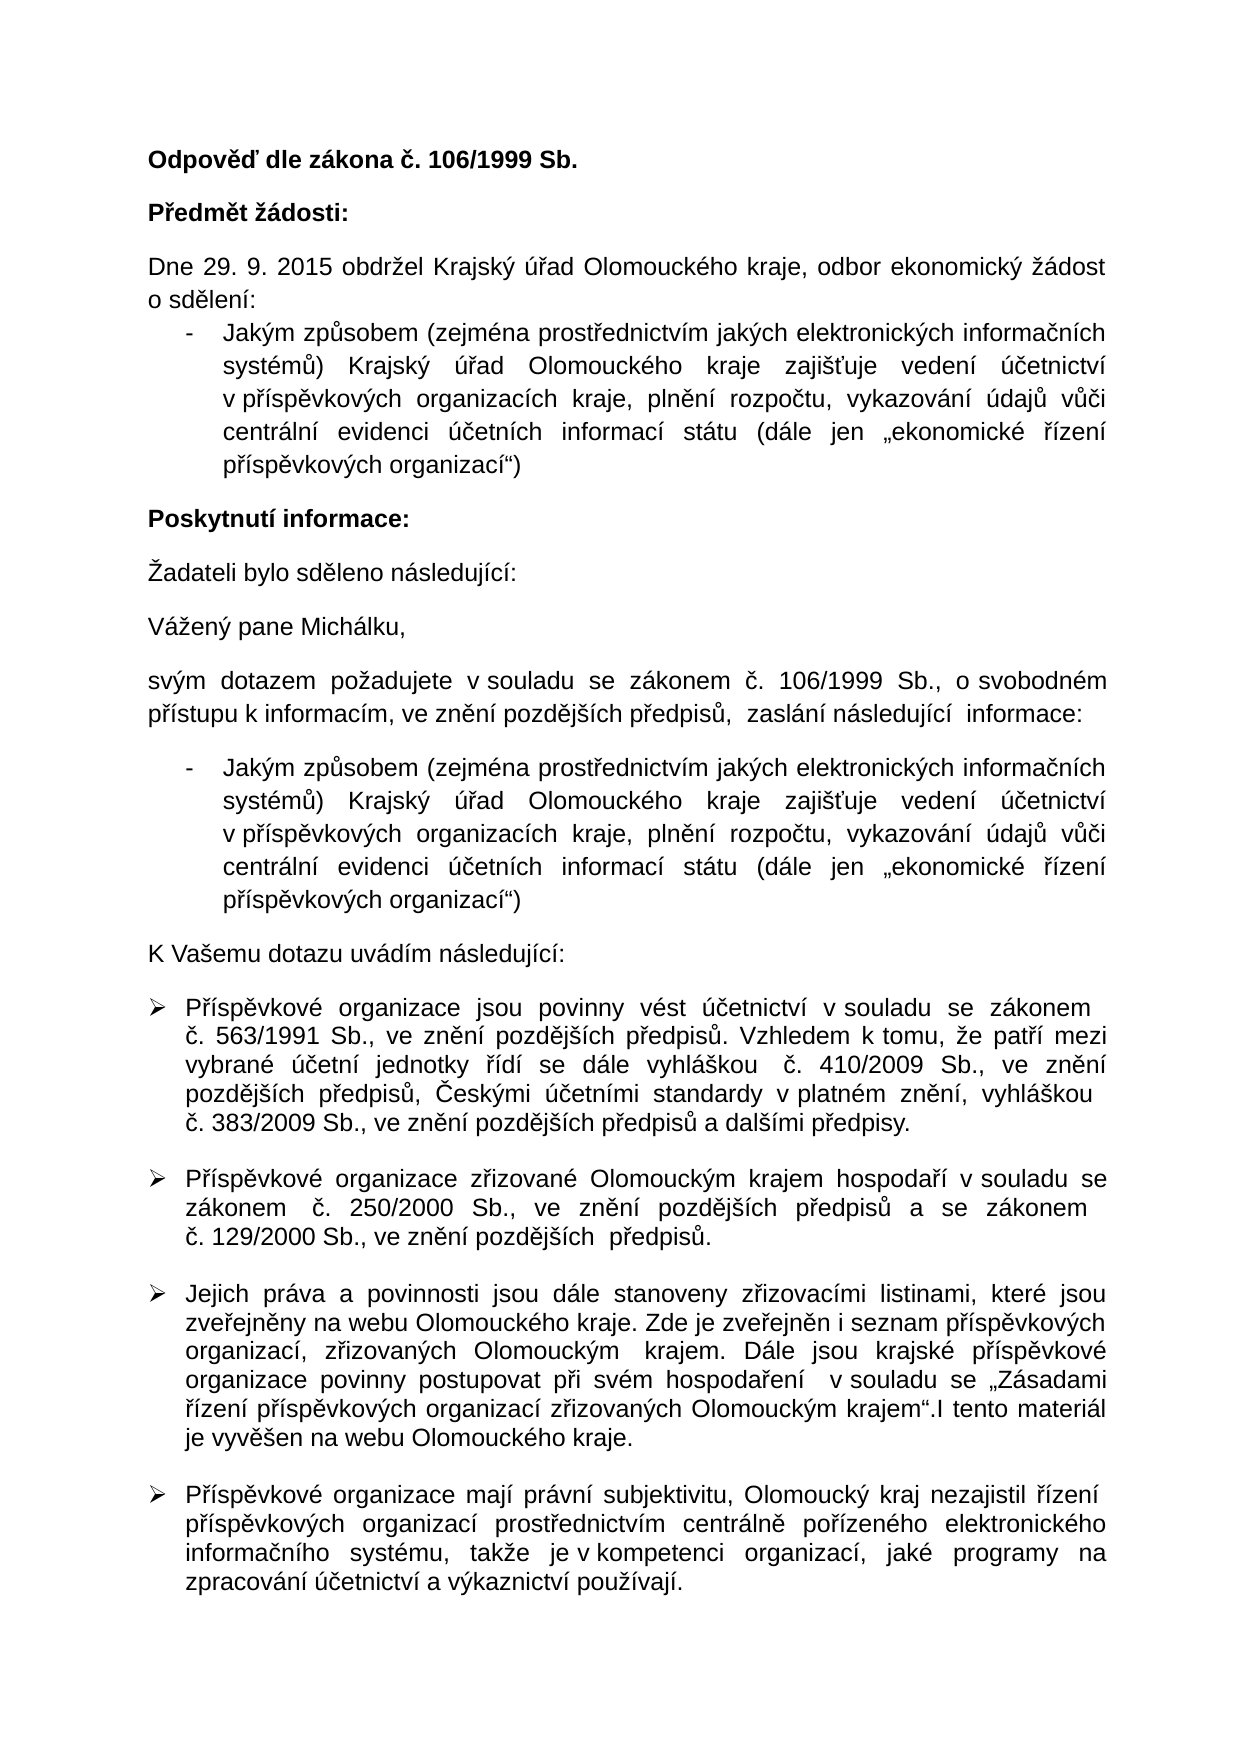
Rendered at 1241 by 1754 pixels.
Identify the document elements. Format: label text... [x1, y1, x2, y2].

text Žadateli bylo sděleno následující: [148, 558, 1107, 587]
list Příspěvkové organizace jsou povinny vést účetnictví v souladu se zákonem č. 563/1991 Sb., ve znění pozdějších předpisů. Vzhledem k tomu, že patří mezi vybrané účetní jednotky řídí se dále vyhláškou č. 410/2009 Sb., ve znění pozdějších předpisů, Českými účetními standardy v platném znění, vyhláškou č. 383/2009 Sb., ve znění pozdějších předpisů a dalšími předpisy. [148, 992, 1107, 1136]
list Jakým způsobem (zejména prostřednictvím jakých elektronických informačních systémů) Krajský úřad Olomouckého kraje zajišťuje vedení účetnictví v příspěvkových organizacích kraje, plnění rozpočtu, vykazování údajů vůči centrální evidenci účetních informací státu (dále jen „ekonomické řízení příspěvkových organizací“) [185, 753, 1107, 913]
text Vážený pane Michálku, [148, 612, 1107, 641]
list Příspěvkové organizace mají právní subjektivitu, Olomoucký kraj nezajistil řízení příspěvkových organizací prostřednictvím centrálně pořízeného elektronického informačního systému, takže je v kompetenci organizací, jaké programy na zpracování účetnictví a výkaznictví používají. [148, 1480, 1107, 1595]
text svým dotazem požadujete v souladu se zákonem č. 106/1999 Sb., o svobodném přístupu k informacím, ve znění pozdějších předpisů, zaslání následující informace: [148, 666, 1107, 728]
text Poskytnutí informace: [148, 504, 1107, 533]
list Jakým způsobem (zejména prostřednictvím jakých elektronických informačních systémů) Krajský úřad Olomouckého kraje zajišťuje vedení účetnictví v příspěvkových organizacích kraje, plnění rozpočtu, vykazování údajů vůči centrální evidenci účetních informací státu (dále jen „ekonomické řízení příspěvkových organizací“) [185, 318, 1107, 479]
list Příspěvkové organizace zřizované Olomouckým krajem hospodaří v souladu se zákonem č. 250/2000 Sb., ve znění pozdějších předpisů a se zákonem č. 129/2000 Sb., ve znění pozdějších předpisů. [148, 1164, 1107, 1251]
list Jejich práva a povinnosti jsou dále stanoveny zřizovacími listinami, které jsou zveřejněny na webu Olomouckého kraje. Zde je zveřejněn i seznam příspěvkových organizací, zřizovaných Olomouckým krajem. Dále jsou krajské příspěvkové organizace povinny postupovat při svém hospodaření v souladu se „Zásadami řízení příspěvkových organizací zřizovaných Olomouckým krajem“.I tento materiál je vyvěšen na webu Olomouckého kraje. [148, 1279, 1107, 1451]
text K Vašemu dotazu uvádím následující: [148, 939, 1107, 967]
text Odpověď dle zákona č. 106/1999 Sb. [148, 144, 1107, 173]
text Dne 29. 9. 2015 obdržel Krajský úřad Olomouckého kraje, odbor ekonomický žádost o sdělení: [148, 252, 1107, 314]
text Předmět žádosti: [148, 198, 1107, 227]
